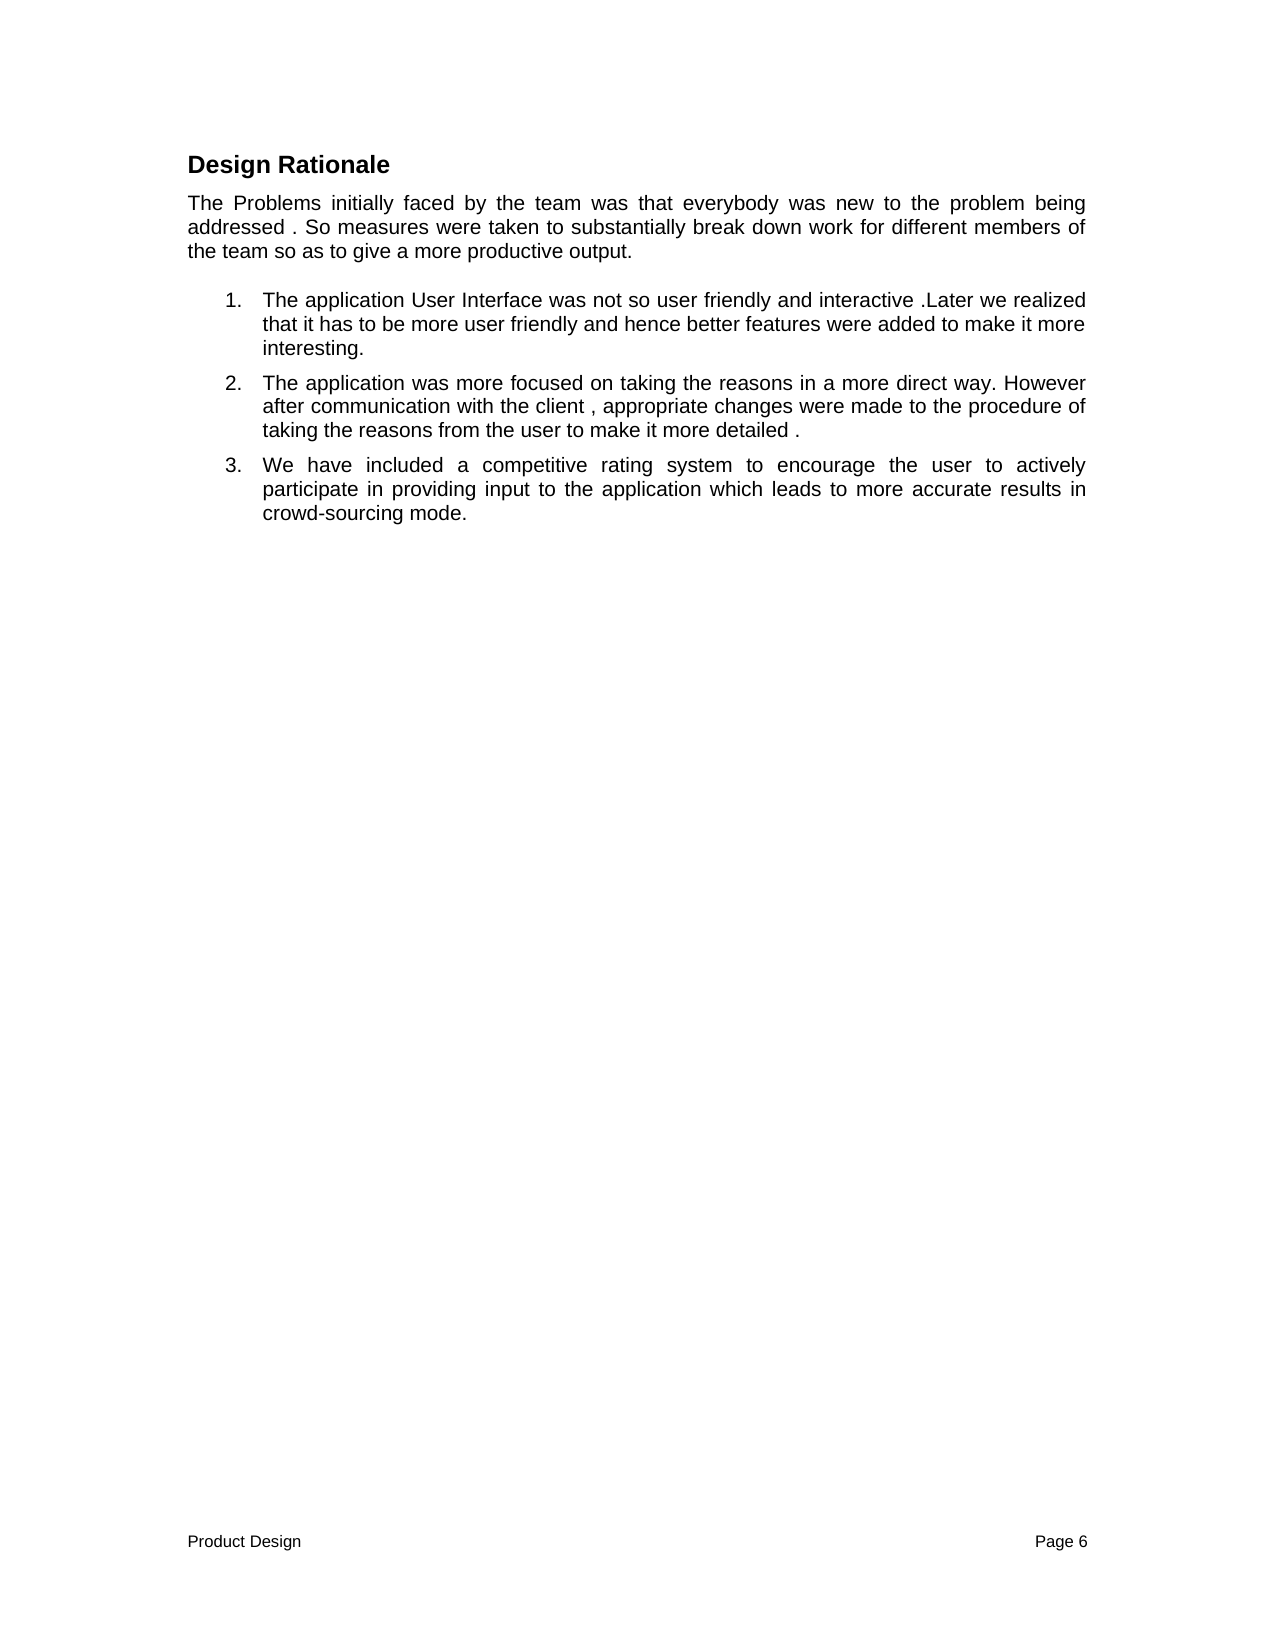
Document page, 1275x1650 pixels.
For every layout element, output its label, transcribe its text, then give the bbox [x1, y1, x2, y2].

list The application User Interface was not so user friendly and interactive .Later we realized that it has to be more user friendly and hence better features were added to make it more interesting. [225, 288, 1087, 360]
text The Problems initially faced by the team was that everybody was new to the problem being addressed . So measures were taken to substantially break down work for different members of the team so as to give a more productive output. [187, 191, 1087, 263]
list We have included a competitive rating system to encourage the user to actively participate in providing input to the application which leads to more accurate results in crowd-sourcing mode. [225, 453, 1087, 524]
subtitle Design Rationale [187, 150, 1087, 179]
list The application was more focused on taking the reasons in a more direct way. However after communication with the client , appropriate changes were made to the procedure of taking the reasons from the user to make it more detailed . [225, 370, 1087, 442]
